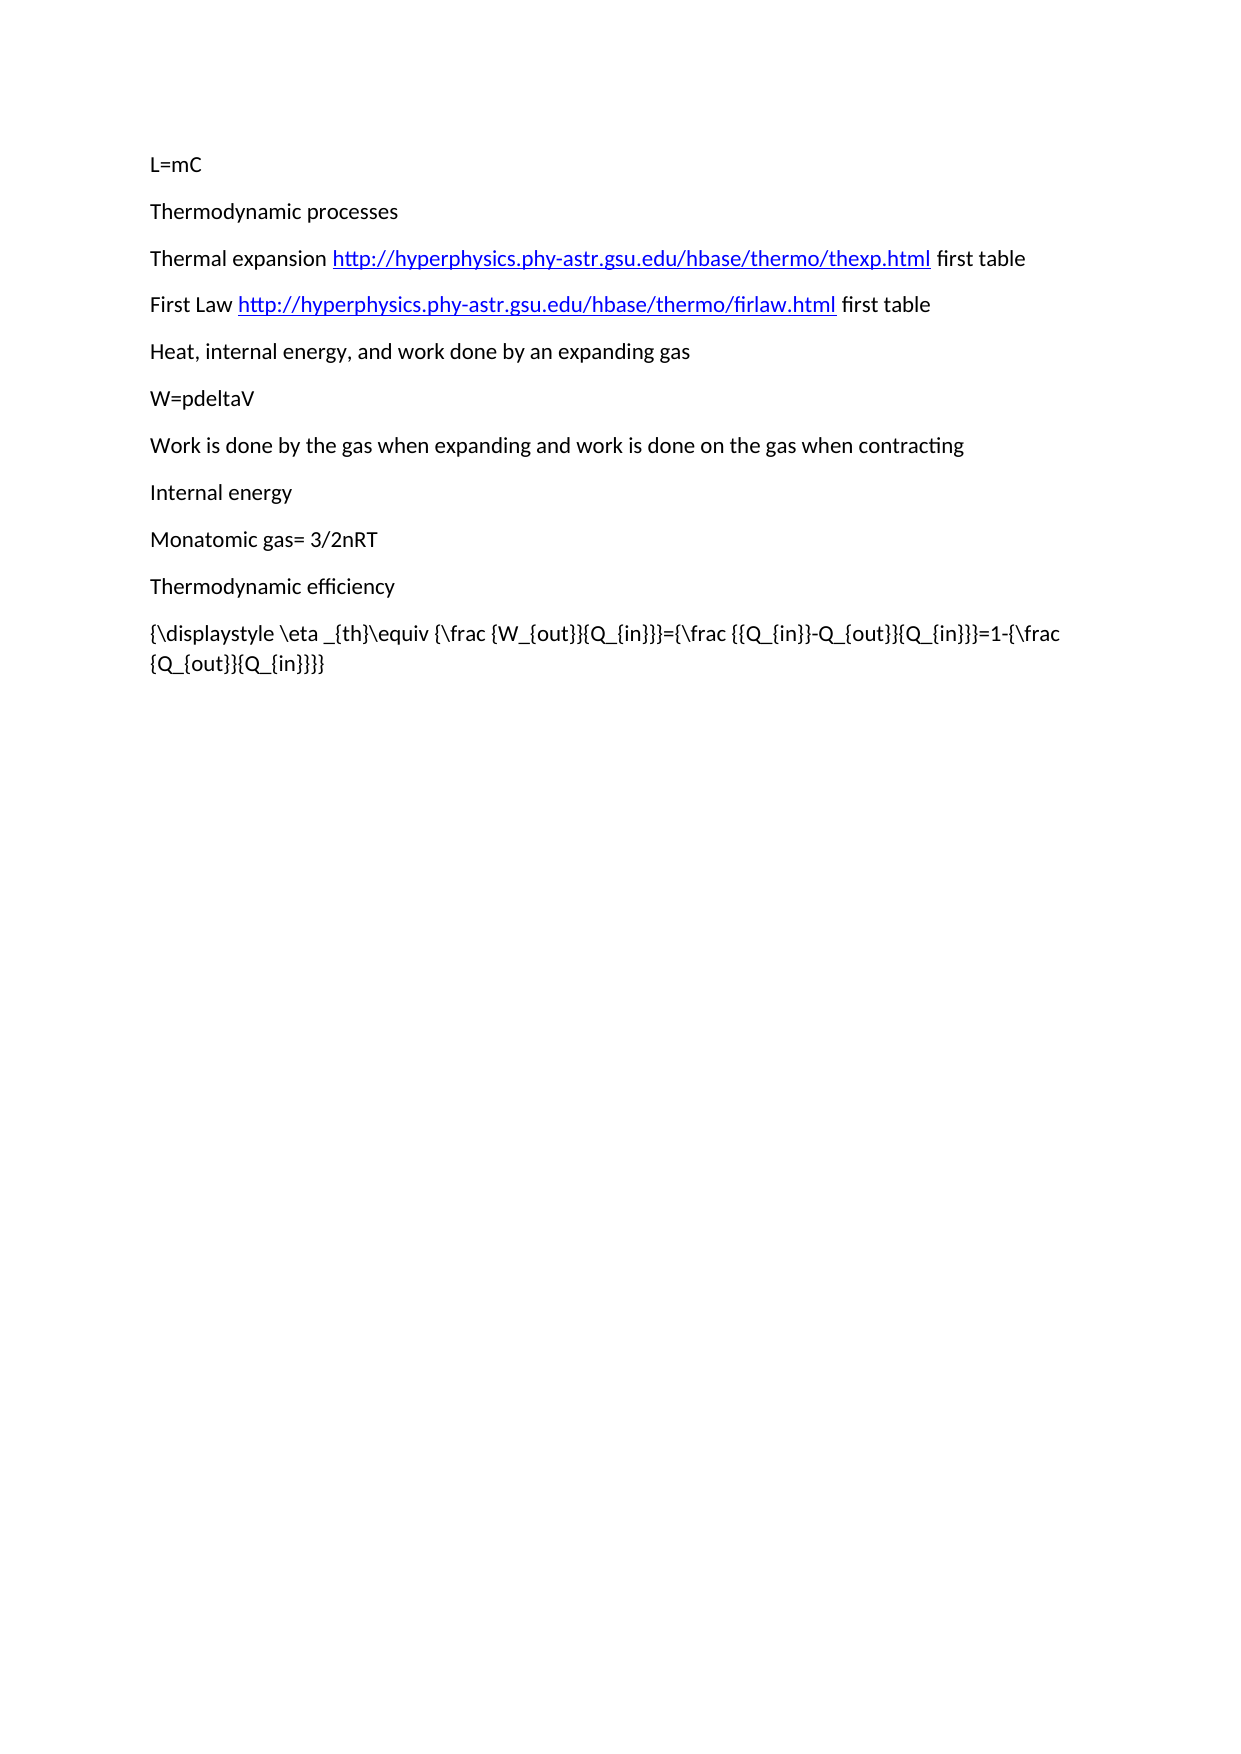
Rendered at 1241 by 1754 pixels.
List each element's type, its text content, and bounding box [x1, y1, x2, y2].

text Work is done by the gas when expanding and work is done on the gas when contracting [150, 431, 1090, 459]
text First Law http://hyperphysics.phy-astr.gsu.edu/hbase/thermo/firlaw.html first table [150, 291, 1090, 319]
text Monatomic gas= 3/2nRT [150, 525, 1090, 553]
text Thermal expansion http://hyperphysics.phy-astr.gsu.edu/hbase/thermo/thexp.html first table [150, 244, 1090, 272]
text Internal energy [150, 478, 1090, 506]
text {\displaystyle \eta _{th}\equiv {\frac {W_{out}}{Q_{in}}}={\frac {{Q_{in}}-Q_{out}}{Q_{in}}}=1-{\frac {Q_{out}}{Q_{in}}}} [150, 619, 1090, 677]
text Thermodynamic processes [150, 197, 1090, 225]
text L=mC [150, 150, 1090, 178]
text W=pdeltaV [150, 384, 1090, 412]
text Heat, internal energy, and work done by an expanding gas [150, 337, 1090, 366]
text Thermodynamic efficiency [150, 572, 1090, 600]
